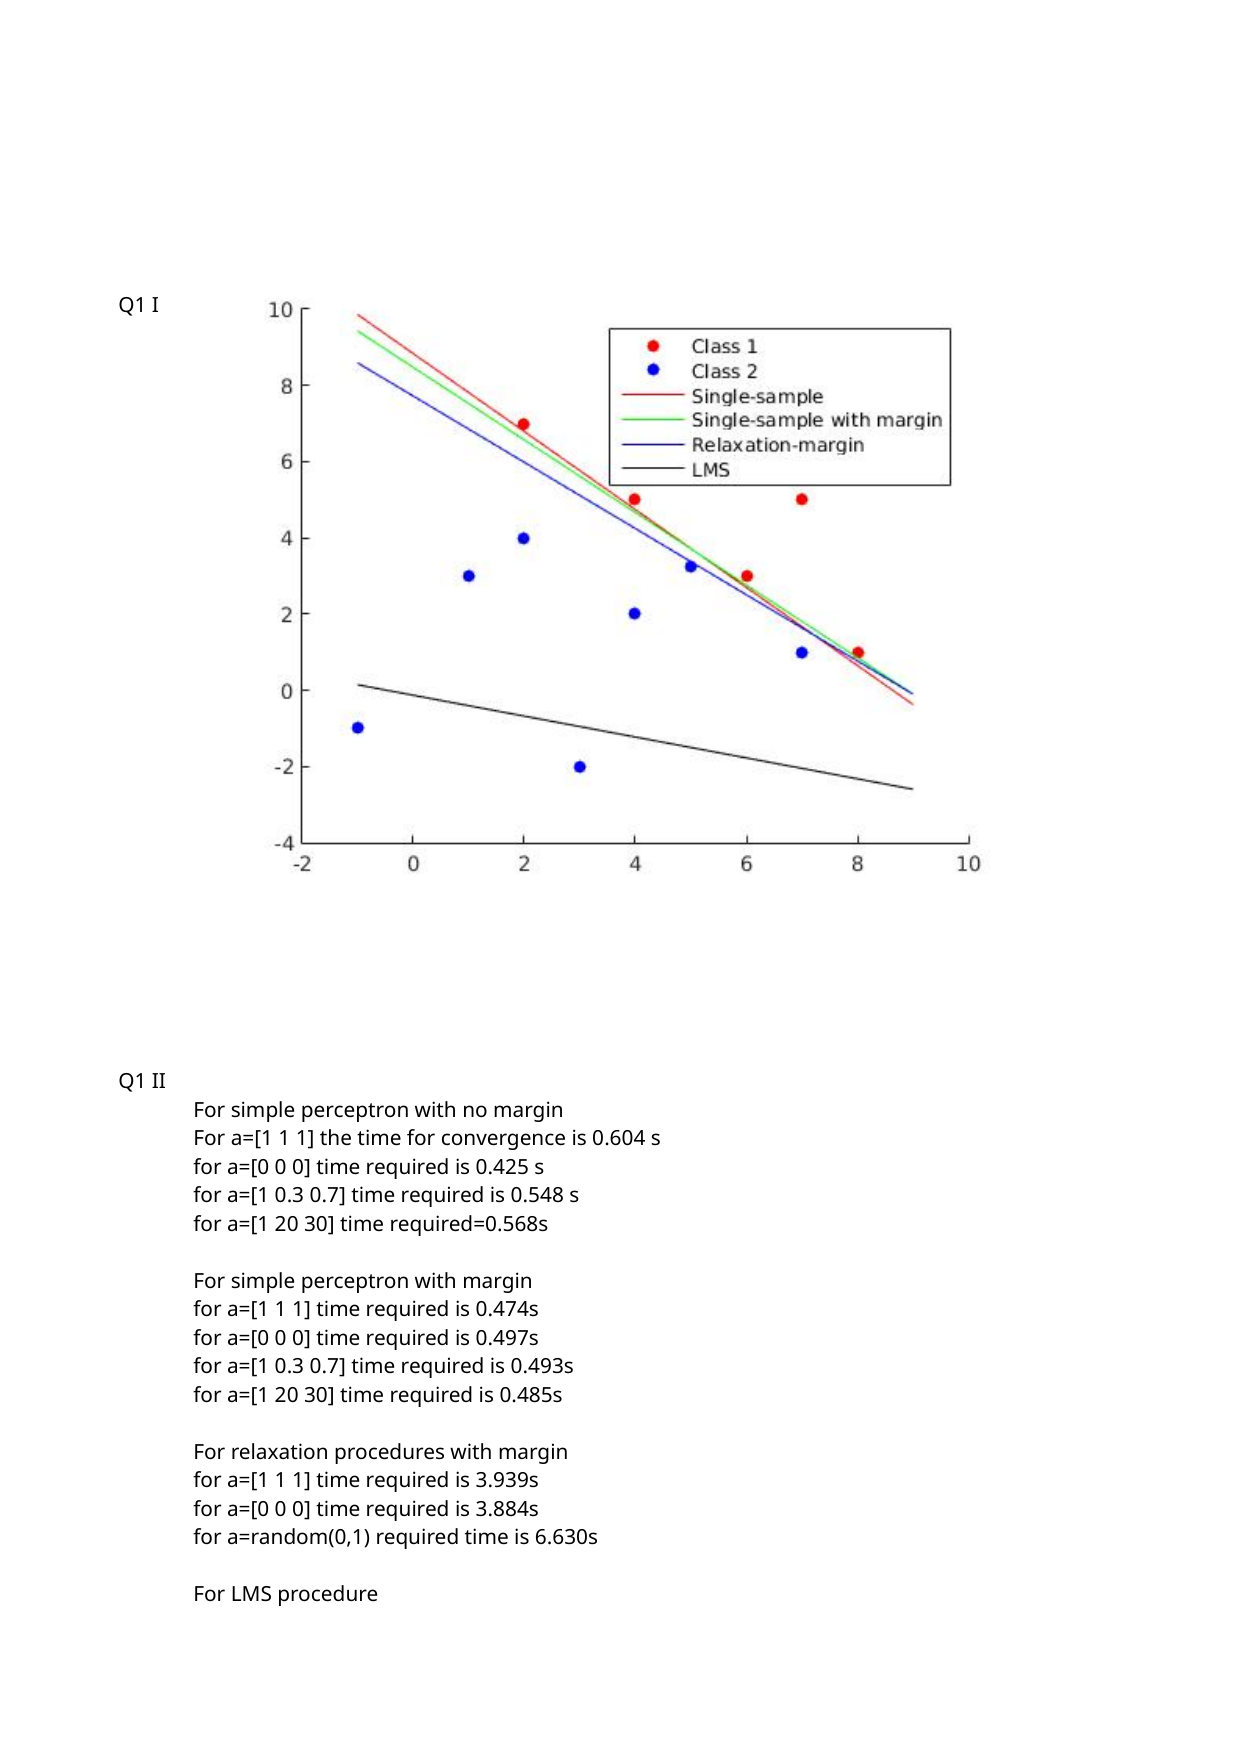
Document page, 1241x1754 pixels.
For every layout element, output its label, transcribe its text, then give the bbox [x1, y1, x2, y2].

text for a=[1 0.3 0.7] time required is 0.548 s [118, 1180, 1122, 1209]
text For a=[1 1 1] the time for convergence is 0.604 s [118, 1123, 1122, 1152]
text Q1 II [118, 1067, 1122, 1095]
picture [190, 261, 1050, 915]
text For LMS procedure [118, 1579, 1122, 1608]
text for a=[0 0 0] time required is 0.497s [118, 1323, 1122, 1351]
text for a=[1 1 1] time required is 0.474s [118, 1294, 1122, 1323]
text for a=random(0,1) required time is 6.630s [118, 1522, 1122, 1551]
text for a=[1 0.3 0.7] time required is 0.493s [118, 1351, 1122, 1380]
text for a=[0 0 0] time required is 3.884s [118, 1494, 1122, 1522]
text for a=[1 20 30] time required is 0.485s [118, 1380, 1122, 1408]
text for a=[1 1 1] time required is 3.939s [118, 1465, 1122, 1494]
text For simple perceptron with no margin [118, 1095, 1122, 1123]
text For simple perceptron with margin [118, 1266, 1122, 1294]
text for a=[1 20 30] time required=0.568s [118, 1209, 1122, 1237]
text for a=[0 0 0] time required is 0.425 s [118, 1152, 1122, 1180]
text Q1 I [118, 291, 190, 319]
text [1050, 291, 1122, 319]
text For relaxation procedures with margin [118, 1437, 1122, 1465]
